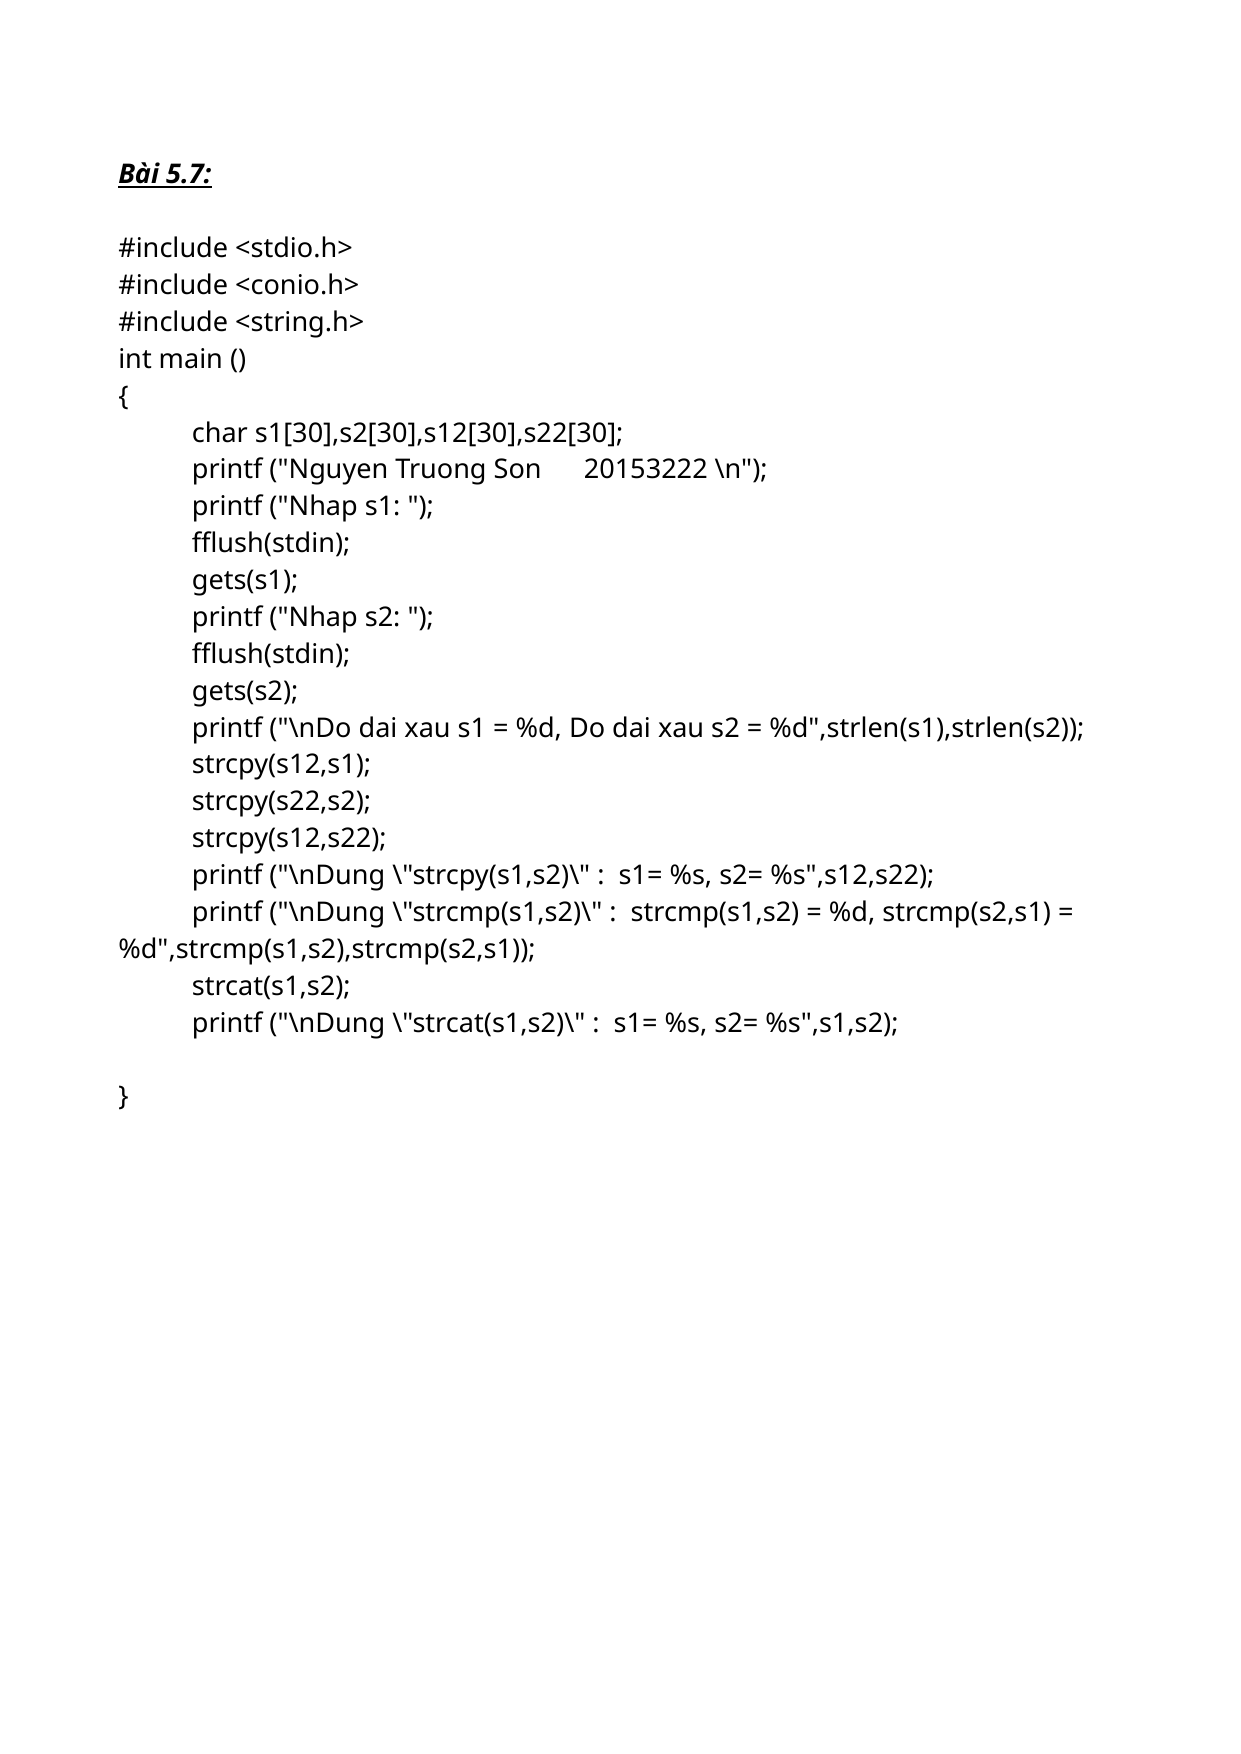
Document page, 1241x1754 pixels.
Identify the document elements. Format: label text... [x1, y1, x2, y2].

text printf ("Nguyen Truong Son 20153222 \n"); [118, 450, 1122, 487]
text strcat(s1,s2); [118, 966, 1122, 1003]
text gets(s1); [118, 561, 1122, 597]
text #include <stdio.h> [118, 229, 1122, 266]
text fflush(stdin); [118, 524, 1122, 561]
text char s1[30],s2[30],s12[30],s22[30]; [118, 413, 1122, 450]
text printf ("\nDung \"strcmp(s1,s2)\" : strcmp(s1,s2) = %d, strcmp(s2,s1) = %d",strcmp(s1,s2),strcmp(s2,s1)); [118, 892, 1122, 966]
text printf ("\nDo dai xau s1 = %d, Do dai xau s2 = %d",strlen(s1),strlen(s2)); [118, 708, 1122, 745]
text printf ("Nhap s2: "); [118, 597, 1122, 634]
text } [118, 1077, 1122, 1114]
text fflush(stdin); [118, 634, 1122, 671]
text gets(s2); [118, 671, 1122, 708]
text Bài 5.7: [118, 155, 1122, 192]
text strcpy(s12,s1); [118, 745, 1122, 782]
text printf ("Nhap s1: "); [118, 487, 1122, 524]
text strcpy(s12,s22); [118, 819, 1122, 856]
text printf ("\nDung \"strcpy(s1,s2)\" : s1= %s, s2= %s",s12,s22); [118, 856, 1122, 892]
text { [118, 376, 1122, 413]
text #include <string.h> [118, 302, 1122, 339]
text strcpy(s22,s2); [118, 782, 1122, 819]
text #include <conio.h> [118, 266, 1122, 302]
text printf ("\nDung \"strcat(s1,s2)\" : s1= %s, s2= %s",s1,s2); [118, 1003, 1122, 1040]
text int main () [118, 339, 1122, 376]
